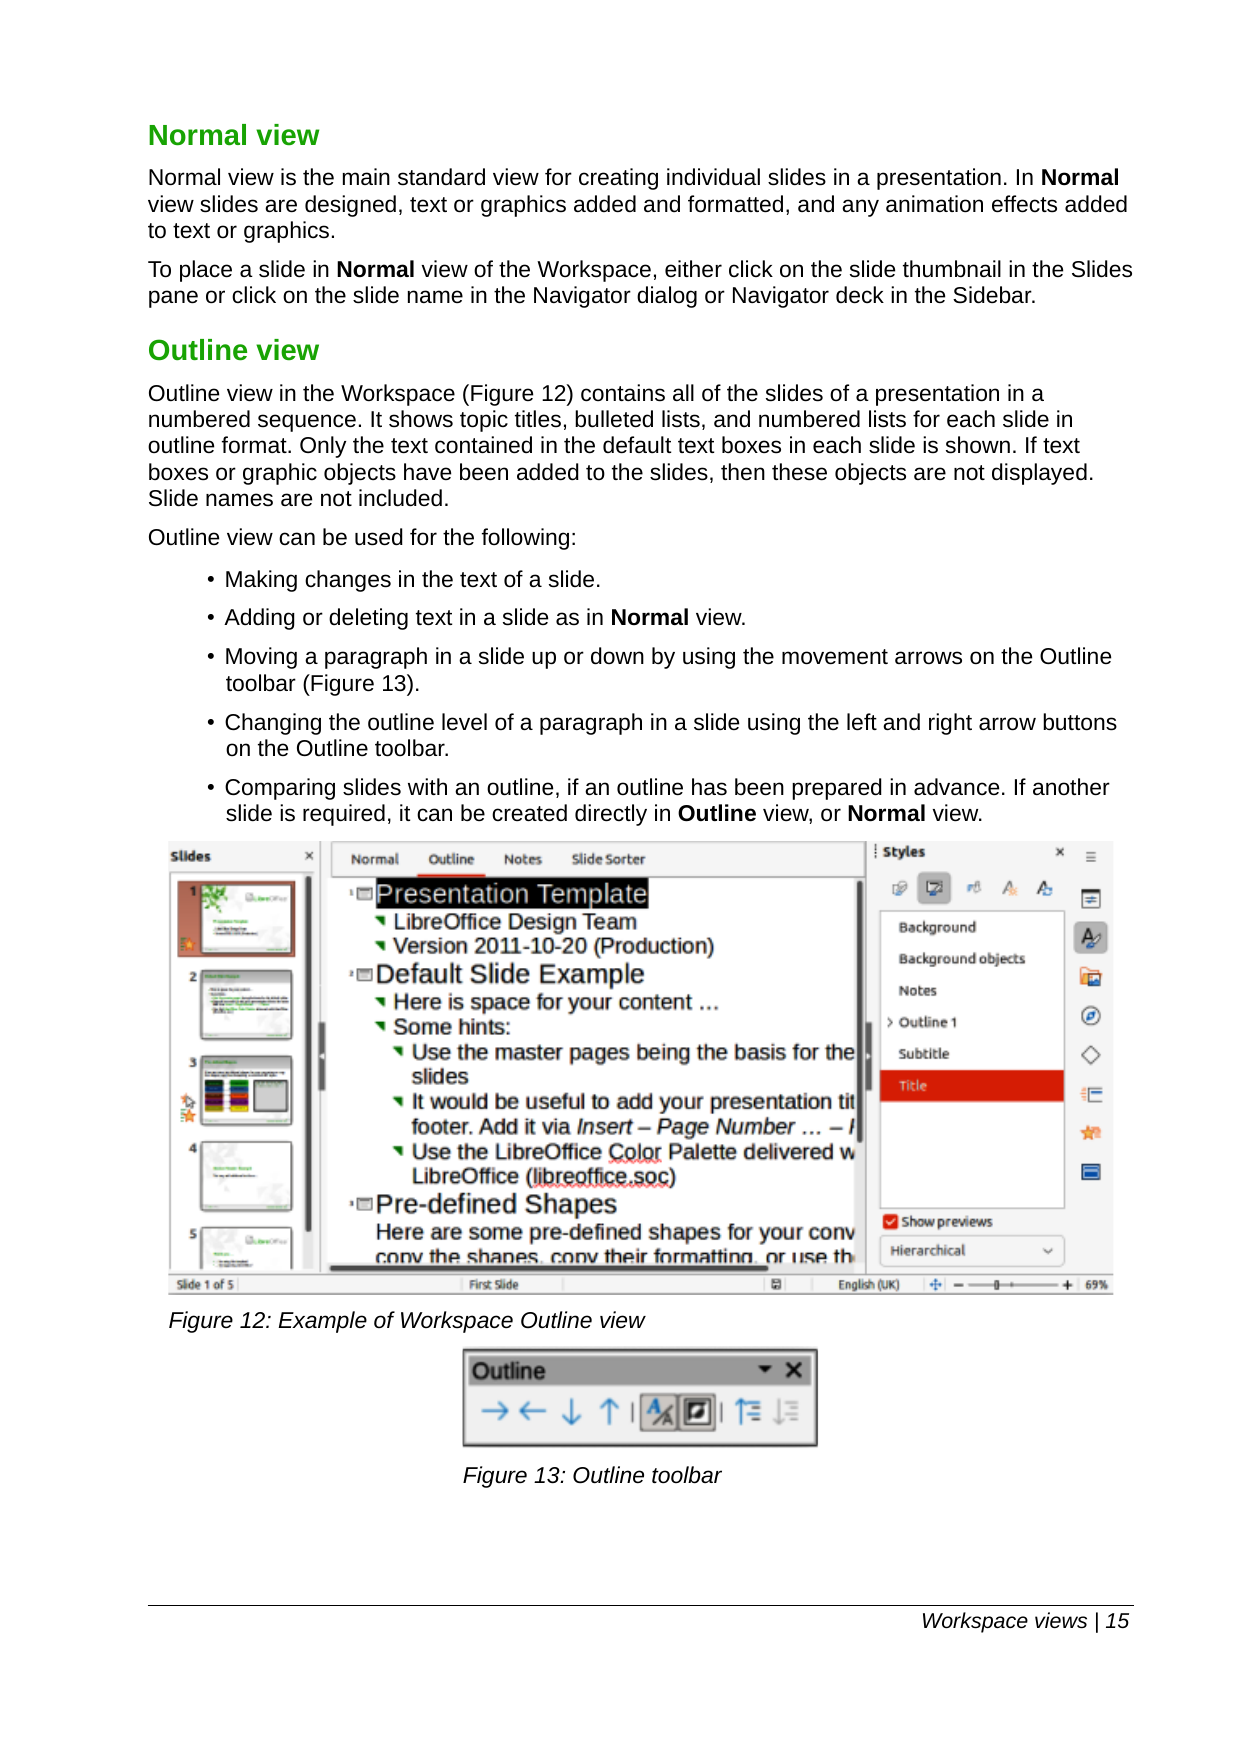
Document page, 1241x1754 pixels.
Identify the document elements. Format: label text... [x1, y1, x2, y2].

picture [462, 1346, 819, 1450]
subtitle Outline view [148, 333, 1134, 367]
text Figure 12: Example of Workspace Outline view [168, 1307, 1113, 1334]
text Outline view in the Workspace (Figure 12) contains all of the slides of a presentation in a numbered sequence. It shows topic titles, bulleted lists, and numbered lists for each slide in outline format. Only the text contained in the default text boxes in each slide is shown. If text boxes or graphic objects have been added to the slides, then these objects are not displayed. Slide names are not included. [148, 379, 1134, 511]
list Changing the outline level of a paragraph in a slide using the left and right arrow buttons on the Outline toolbar. [204, 706, 1134, 761]
text To place a slide in Normal view of the Workspace, either click on the slide thumbnail in the Slides pane or click on the slide name in the Navigator dialog or Navigator deck in the Sidebar. [148, 256, 1134, 308]
list Comparing slides with an outline, if an outline has been prepared in advance. If another slide is required, it can be created directly in Outline view, or Normal view. [204, 771, 1134, 829]
text Normal view is the main standard view for creating individual slides in a presentation. In Normal view slides are designed, text or graphics added and formatted, and any animation effects added to text or graphics. [148, 164, 1134, 243]
subtitle Normal view [148, 118, 1134, 152]
picture [168, 841, 1114, 1295]
list Making changes in the text of a slide. [204, 563, 1134, 592]
list Adding or deleting text in a slide as in Normal view. [204, 601, 1134, 631]
list Outline view can be used for the following: [148, 524, 1134, 550]
list Moving a paragraph in a slide up or down by using the movement arrows on the Outline toolbar (Figure 13). [204, 640, 1134, 696]
text Figure 13: Outline toolbar [463, 1462, 819, 1488]
